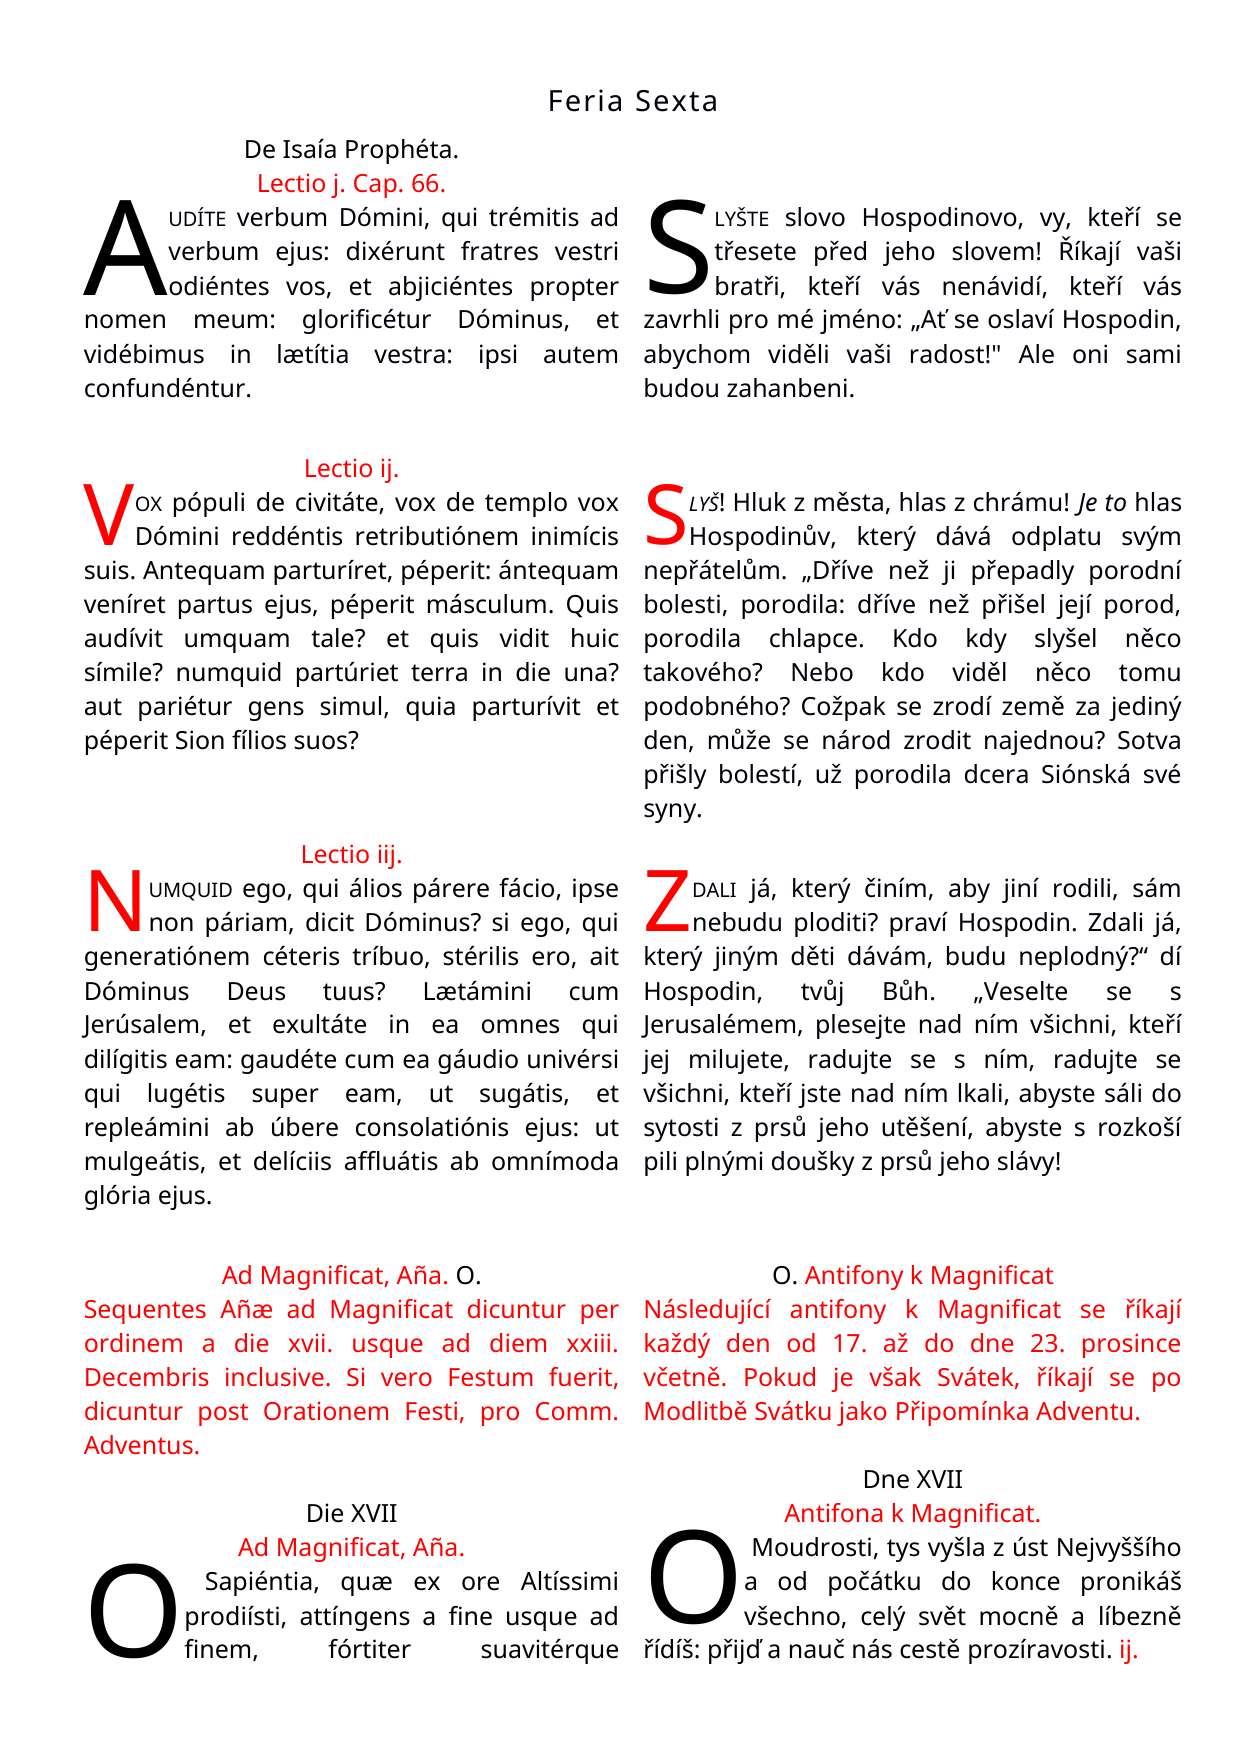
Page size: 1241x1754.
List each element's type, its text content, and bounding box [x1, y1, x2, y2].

table_cell Slyš! Hluk z města, hlas z chrámu! Je to hlas Hospodinův, který dává odplatu svým nepřátelům. „Dříve než ji přepadly porodní bolesti, porodila: dříve než přišel její porod, porodila chlapce. Kdo kdy slyšel něco takového? Nebo kdo viděl něco tomu podobného? Cožpak se zrodí země za jediný den, může se národ zrodit najednou? Sotva přišly bolestí, už porodila dcera Siónská své syny. [631, 444, 1194, 831]
table_cell Ad Magnificat, Aña. O. Sequentes Añæ ad Magnificat dicuntur per ordinem a die xvii. usque ad diem xxiii. Decembris inclusive. Si vero Festum fuerit, dicuntur post Orationem Festi, pro Comm. Adventus. Die XVII Ad Magnificat, Aña. O Sapiéntia, quæ ex ore Altíssimi prodiísti, attíngens a fine usque ad finem, fórtiter suavitérque dispónens ómnia: veni ad docéndum nos viam prudéntiæ. ij. Die XVIII Aña. O Adónai, et dux domus Israël, qui Móysi in igne flammæ rubi apparuísti, et ei in Sina legem dedísti: veni ad rediméndum nos in bráchio exténto. ij. Die XIX Aña. O Radix Jesse, qui stas in signum populórum, super quem continébunt reges os suum, quem Gentes deprecabúntur: veni ad liberándum nos, jam noli tardáre. ij. Die XX Aña. O Clavis David, et sceptrum domus Israël: qui áperis, et nemo claudit; claudis, et nemo áperit: veni, et educ vinctum de domo cárceris, sedéntem in ténebris, et umbra mortis, ij. Die XXI Aña. O Oriens, splendor lucis ætérnæ, et sol justítiæ: veni, et illúmina, sedéntes in ténebris, et umbra mortis. ij. Die XXII Aña. O Rex Géntium, et desiderátus eárum, lapísque anguláris qui facis utraque unum; veni, e salva hóminem, quem de limo formásti. ij. Die XXIII Aña. O Emmánuel, Rex et légifer noster, expectátio Géntium, et Salvátor eárum: veni ad salvándum nos, Dómine Deus noster. ij. [72, 1252, 631, 1672]
table_cell Feria Sexta [72, 74, 1194, 126]
table_cell Lectio iij. Numquid ego, qui álios párere fácio, ipse non páriam, dicit Dóminus? si ego, qui generatiónem céteris tríbuo, stérilis ero, ait Dóminus Deus tuus? Lætámini cum Jerúsalem, et exultáte in ea omnes qui dilígitis eam: gaudéte cum ea gáudio univérsi qui lugétis super eam, ut sugátis, et repleámini ab úbere consolatiónis ejus: ut mulgeátis, et delíciis affluátis ab omnímoda glória ejus. [72, 831, 631, 1252]
table_cell Zdali já, který činím, aby jiní rodili, sám nebudu ploditi? praví Hospodin. Zdali já, který jiným děti dávám, budu neplodný?“ dí Hospodin, tvůj Bůh. „Veselte se s Jerusalémem, plesejte nad ním všichni, kteří jej milujete, radujte se s ním, radujte se všichni, kteří jste nad ním lkali, abyste sáli do sytosti z prsů jeho utěšení, abyste s rozkoší pili plnými doušky z prsů jeho slávy! [631, 831, 1194, 1252]
table_cell De Isaía Prophéta. Lectio j. Cap. 66. Audíte verbum Dómini, qui trémitis ad verbum ejus: dixérunt fratres vestri odiéntes vos, et abjiciéntes propter nomen meum: glorificétur Dóminus, et vidébimus in lætítia vestra: ipsi autem confundéntur. [72, 126, 631, 444]
table_cell Slyšte slovo Hospodinovo, vy, kteří se třesete před jeho slovem! Říkají vaši bratři, kteří vás nenávidí, kteří vás zavrhli pro mé jméno: „Ať se oslaví Hospodin, abychom viděli vaši radost!" Ale oni sami budou zahanbeni. [631, 126, 1194, 444]
table_cell O. Antifony k Magnificat Následující antifony k Magnificat se říkají každý den od 17. až do dne 23. prosince včetně. Pokud je však Svátek, říkají se po Modlitbě Svátku jako Připomínka Adventu. Dne XVII Antifona k Magnificat. O Moudrosti, tys vyšla z úst Nejvyššího a od počátku do konce pronikáš všechno, celý svět mocně a líbezně řídíš: přijď a nauč nás cestě prozíravosti. ij. Dne XVIII Aña. Ó Adonai, Vladaři Israelova domu, ty ses ukázal Mojžíšovi v plameni hořícího keře a dals mu na Sinaji zákon: přijď a zachraň nás svou mocnou pravicí. ij. Dne XIX Aña. Ó kořeni Jesse, ty jsi byl dán na znamení národům, před tebou králové v úžasu zmlknou, tebe budou vzývat pohanské Národy; přijď a vysvoboď nás, již neprodlévej. ij. Dne XX Aña. Ó Klíči Davidův a žezlo Israelova domu, ty otvíráš a nikdo již nezavře, ty zavíráš a nikdo již neotevře: přijď a vyveď z vězení ty, kteří jsou spoutáni v temnotách a stínu smrti. ij. Dne XXI Aña. Ó Vycházející z výsosti, jase věčného světla a slunce spravedlnosti: přijď a osvěť ty, kteří jsou v temnotách a stínu smrti. ij. Dne XXII Aña. Ó Králi a touho Národů, úhelný kameni, který rozdělené spojuješ vjedno: přijď a spas člověka, kterého jsi utvořil z prachu země. ij. Dne XXIII Aña. Ó Emanueli, náš Králi a Zákonodárce, očekávání a Spáso Národů: přijď a zachraň nás, Pane, náš Bože. ij. [631, 1252, 1194, 1672]
table_cell Lectio ij. Vox pópuli de civitáte, vox de templo vox Dómini reddéntis retributiónem inimícis suis. Antequam parturíret, péperit: ántequam veníret partus ejus, péperit másculum. Quis audívit umquam tale? et quis vidit huic símile? numquid partúriet terra in die una? aut pariétur gens simul, quia parturívit et péperit Sion fílios suos? [72, 444, 631, 831]
